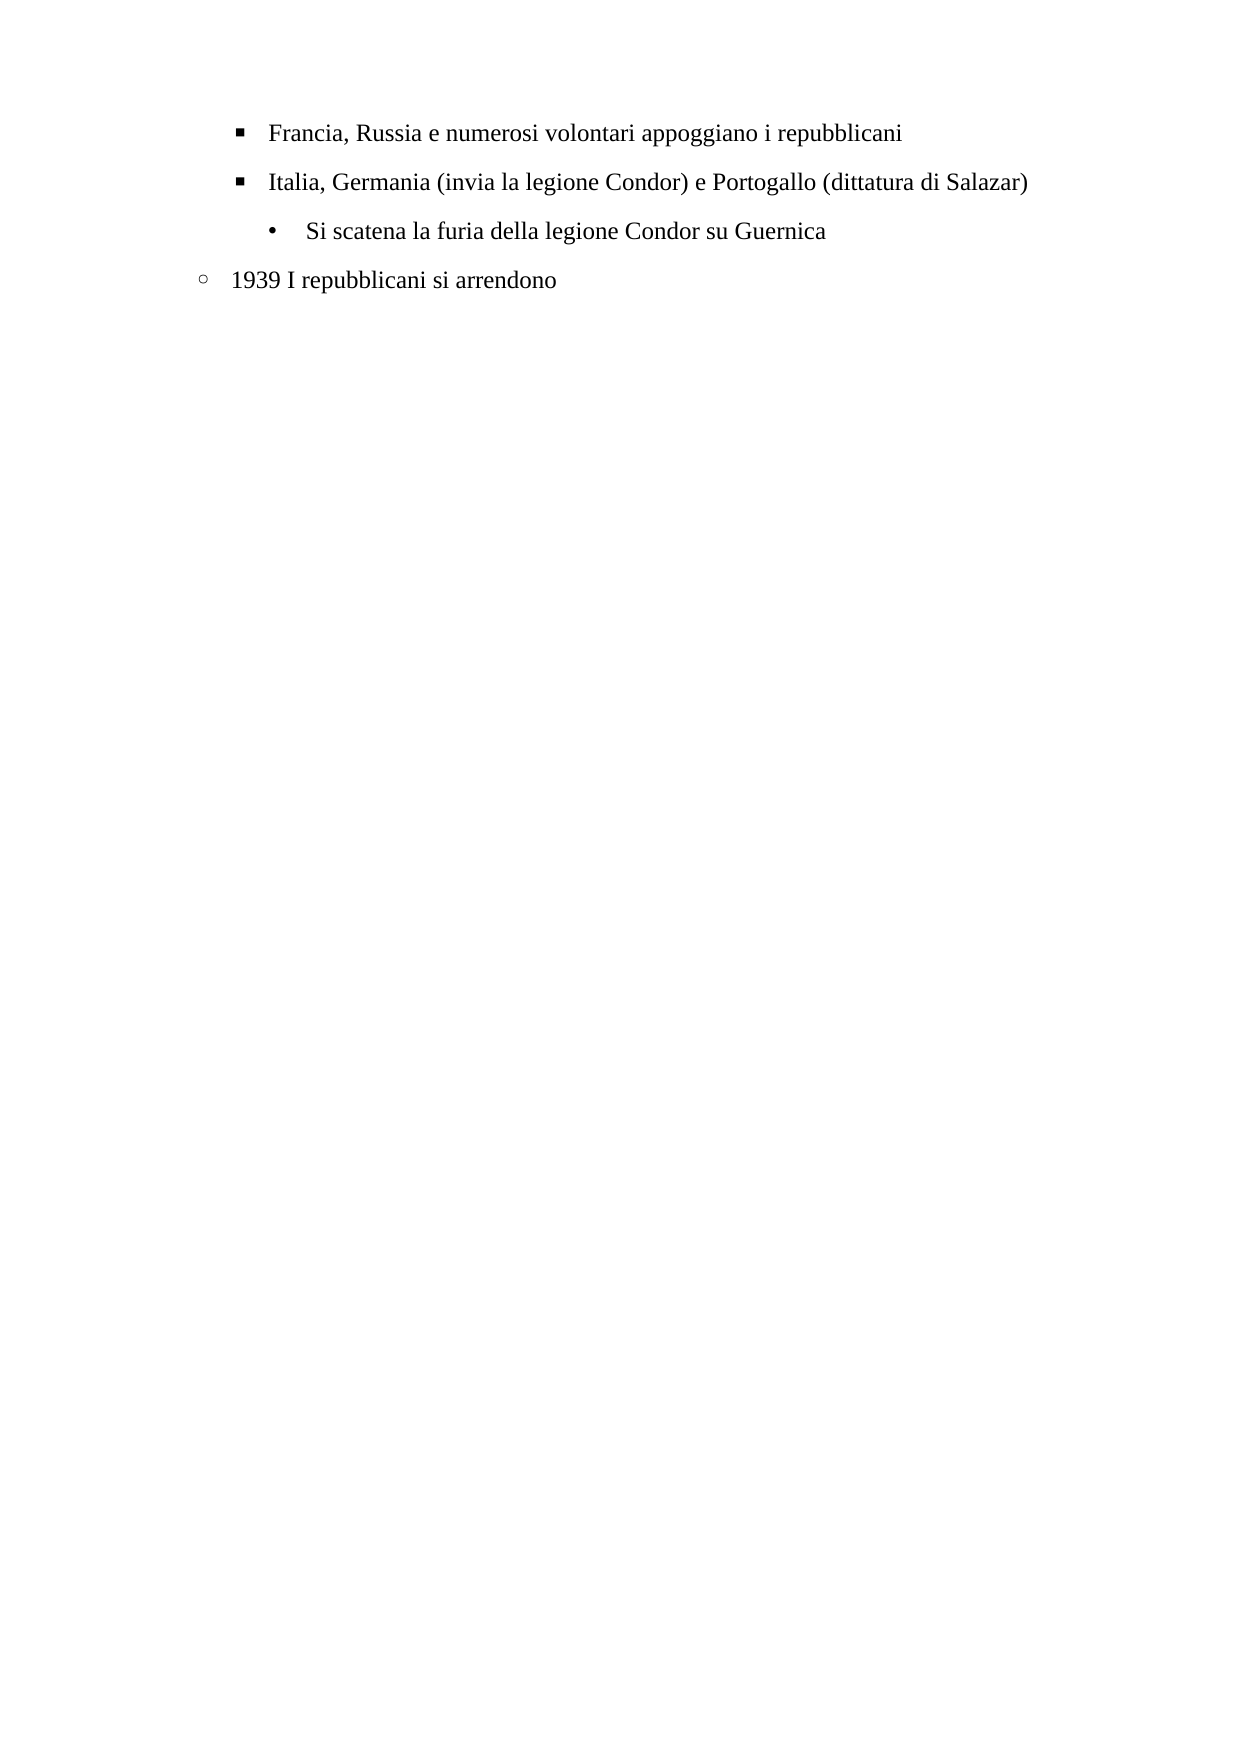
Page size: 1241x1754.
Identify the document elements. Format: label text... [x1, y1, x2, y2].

list 1939 I repubblicani si arrendono [193, 265, 1122, 294]
list Italia, Germania (invia la legione Condor) e Portogallo (dittatura di Salazar) [231, 167, 1122, 196]
list Si scatena la furia della legione Condor su Guernica [268, 216, 1122, 245]
list Francia, Russia e numerosi volontari appoggiano i repubblicani [231, 118, 1122, 147]
